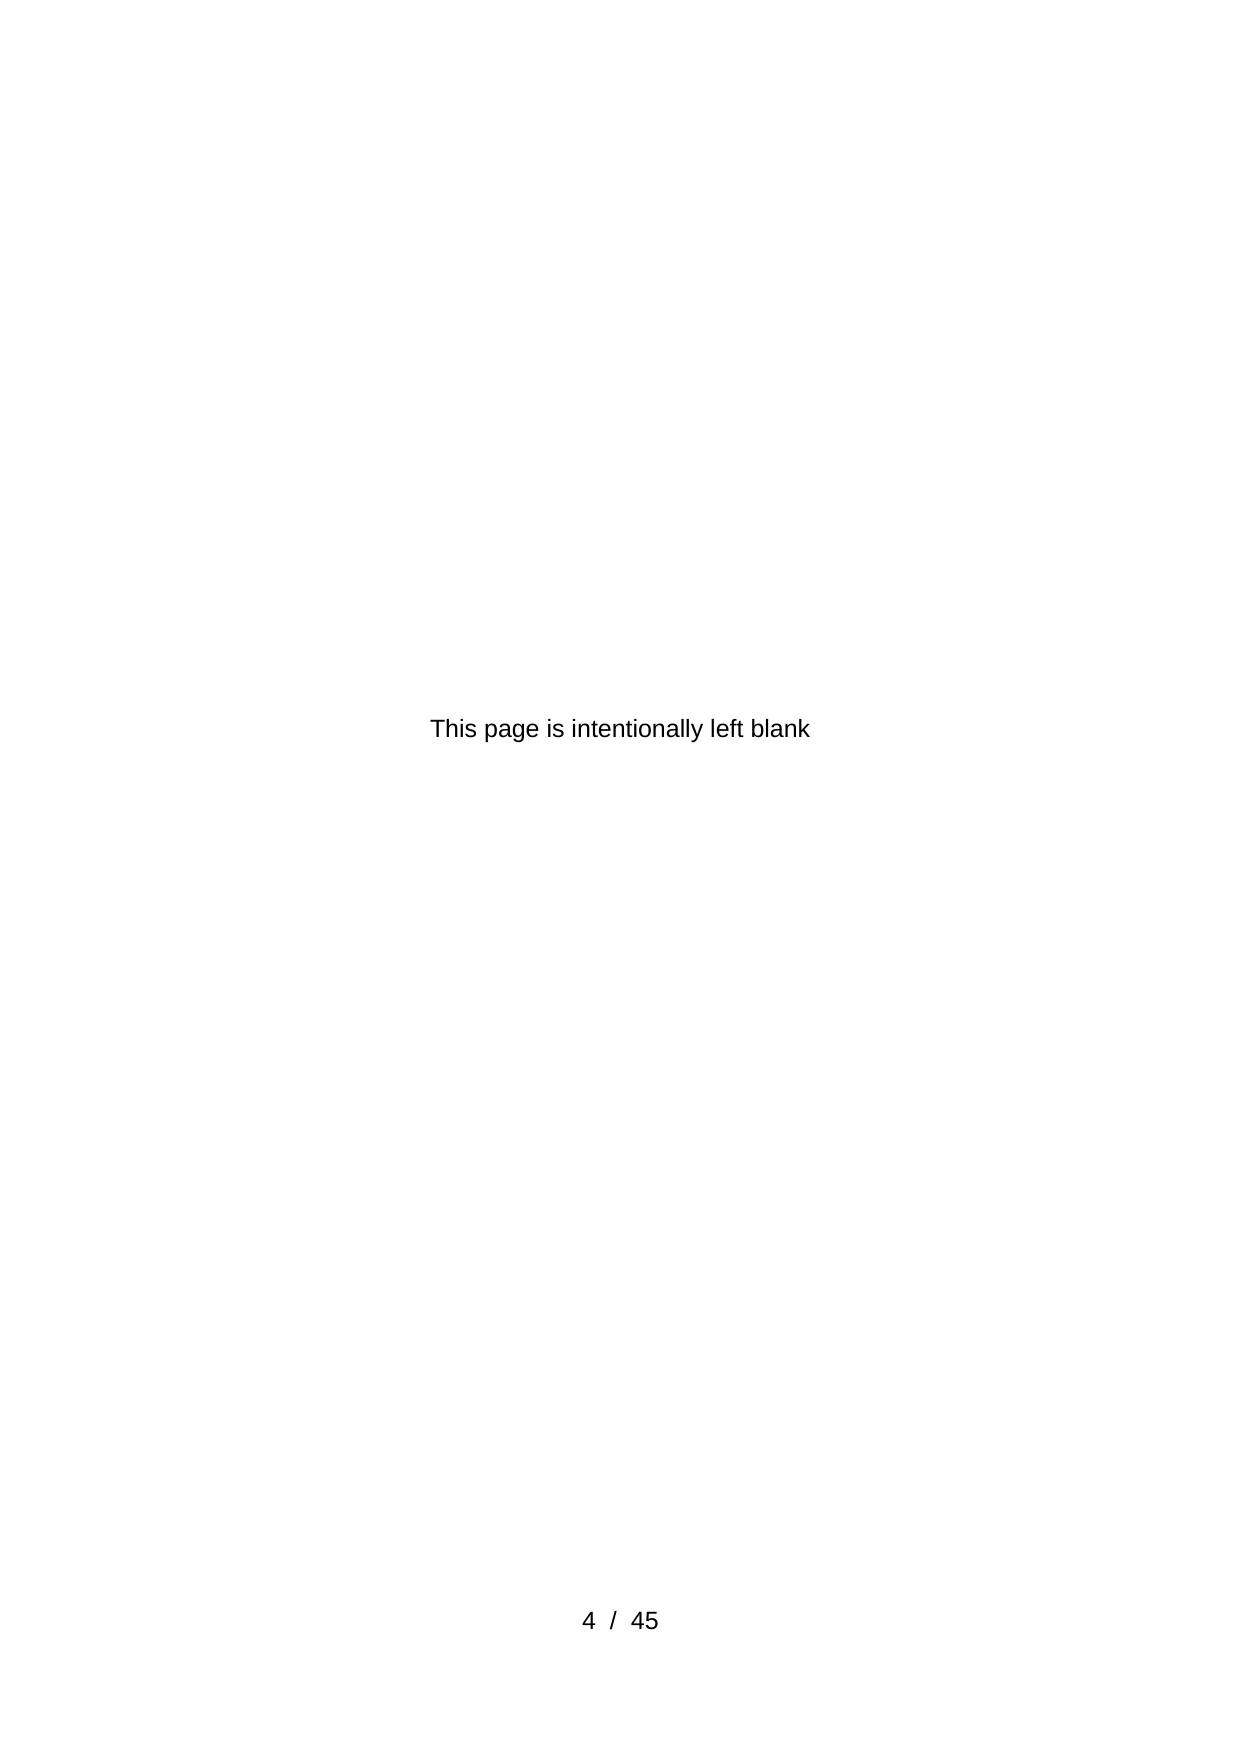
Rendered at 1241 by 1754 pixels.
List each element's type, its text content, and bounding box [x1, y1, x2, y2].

text This page is intentionally left blank [118, 714, 1122, 743]
